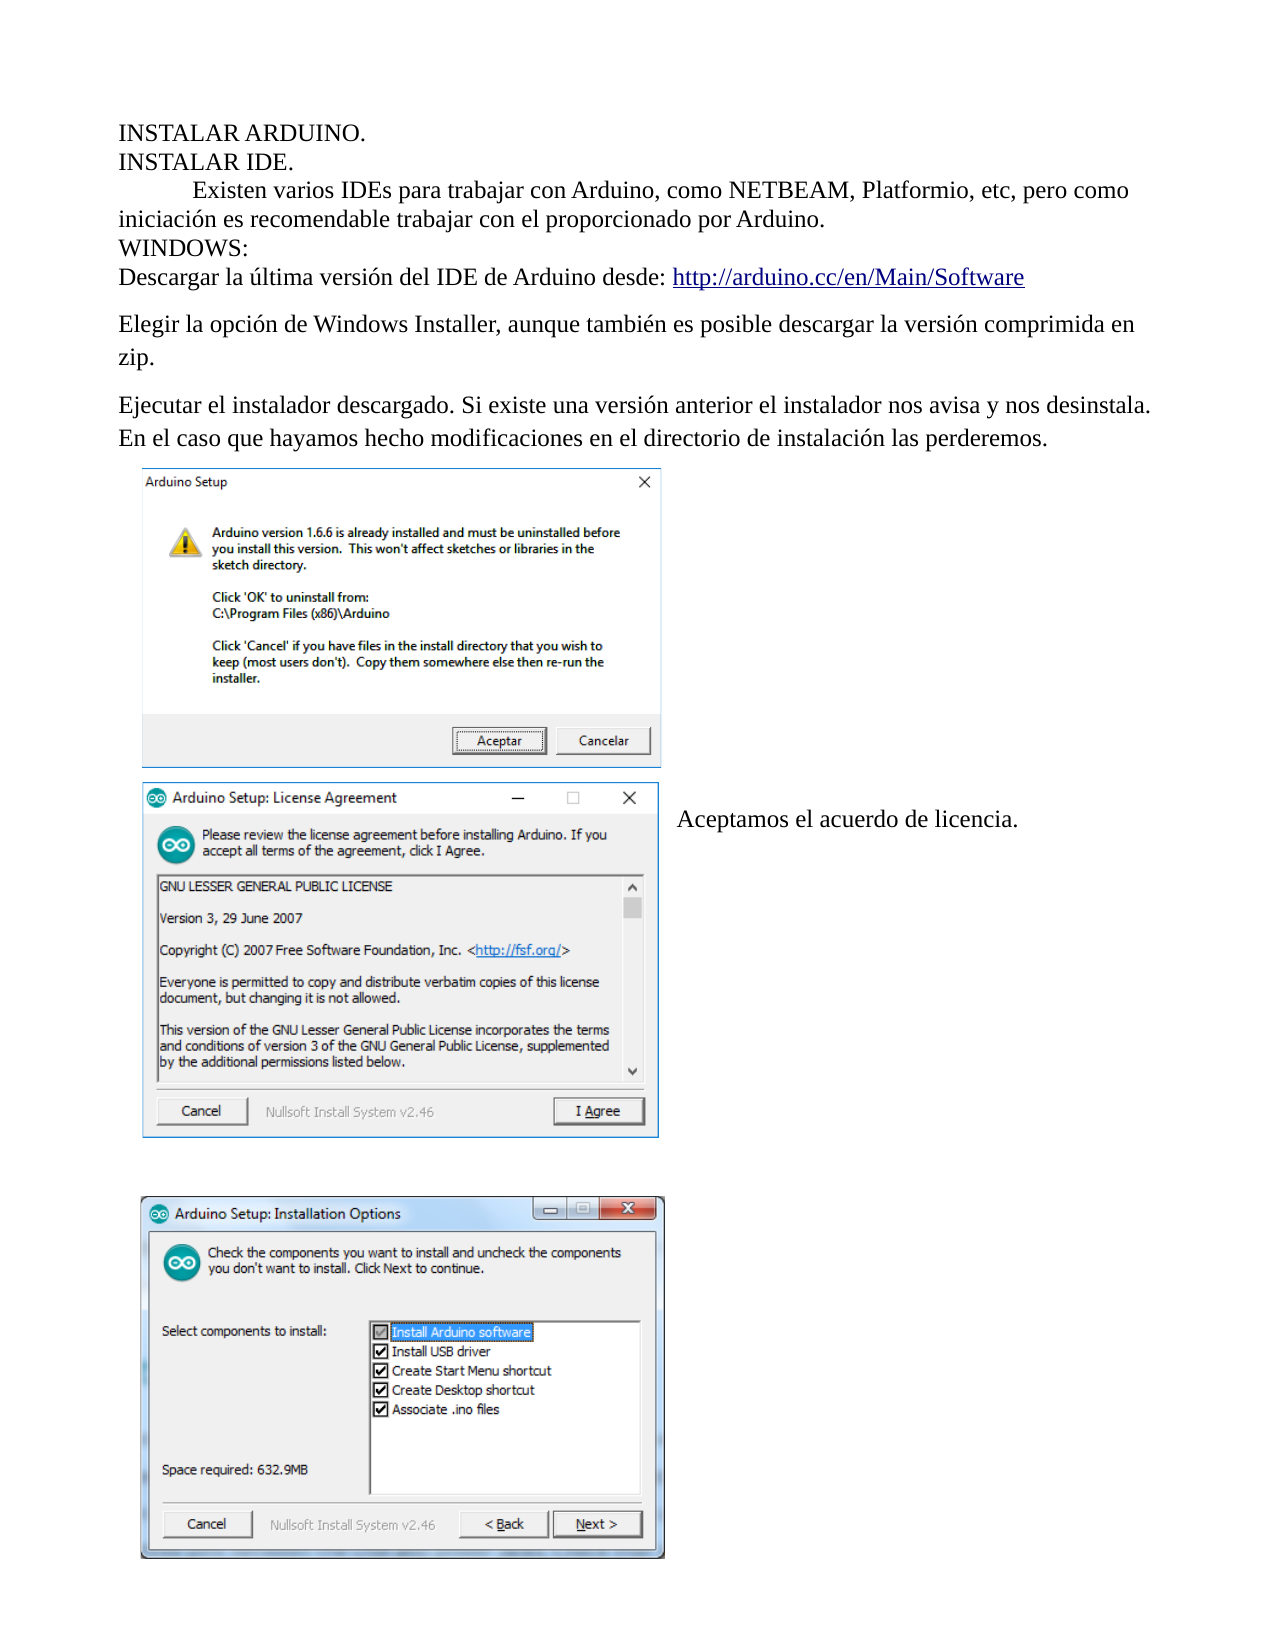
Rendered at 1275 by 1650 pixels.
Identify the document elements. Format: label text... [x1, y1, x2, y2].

picture [142, 468, 662, 768]
text Descargar la última versión del IDE de Arduino desde: http://arduino.cc/en/Main/Software [118, 262, 1157, 291]
text Existen varios IDEs para trabajar con Arduino, como NETBEAM, Platformio, etc, pero como iniciación es recomendable trabajar con el proporcionado por Arduino. [118, 176, 1157, 233]
text Elegir la opción de Windows Installer, aunque también es posible descargar la versión comprimida en zip. [118, 309, 1157, 371]
text INSTALAR ARDUINO. [118, 118, 1157, 147]
text Ejecutar el instalador descargado. Si existe una versión anterior el instalador nos avisa y nos desinstala. En el caso que hayamos hecho modificaciones en el directorio de instalación las perderemos. [118, 390, 1157, 452]
picture [140, 1196, 665, 1559]
picture [142, 782, 659, 1138]
text WINDOWS: [118, 233, 1157, 262]
text INSTALAR IDE. [118, 147, 1157, 176]
